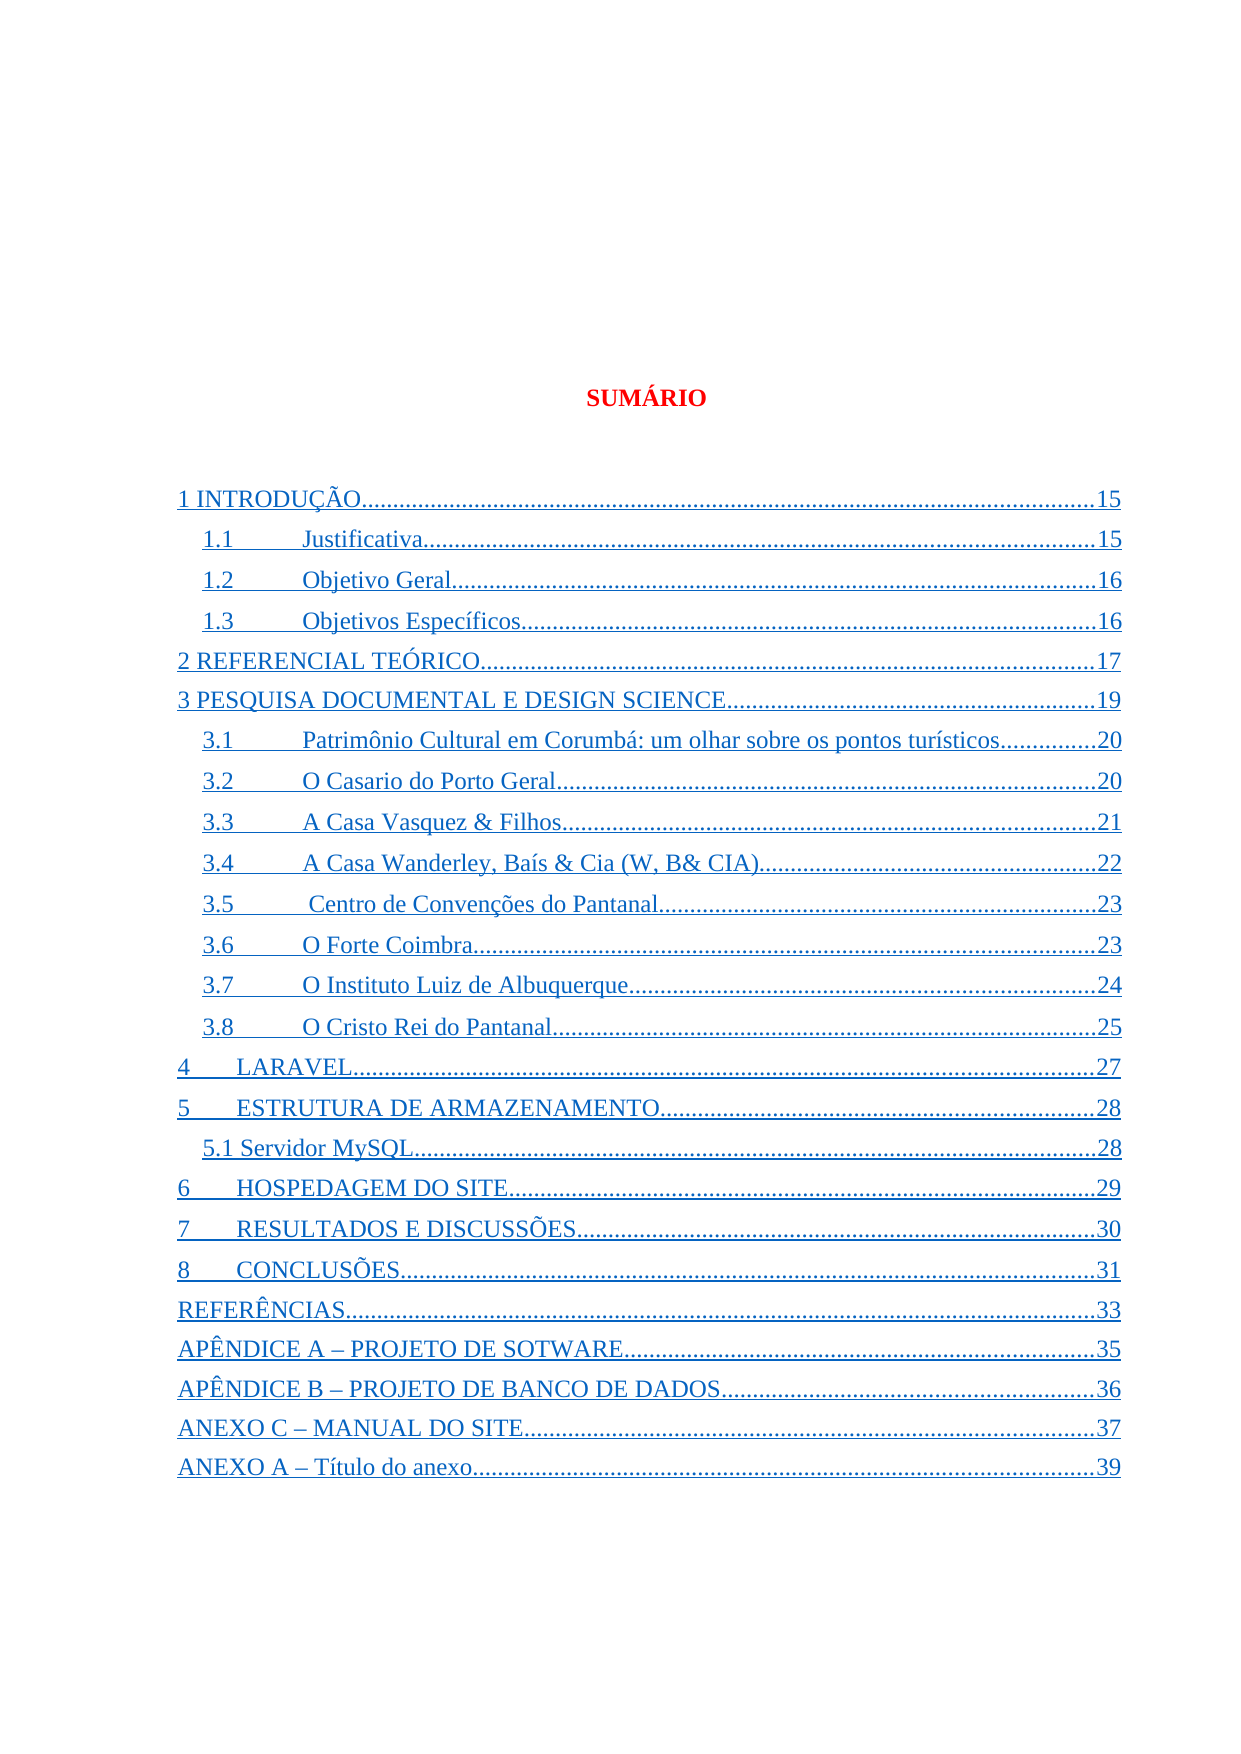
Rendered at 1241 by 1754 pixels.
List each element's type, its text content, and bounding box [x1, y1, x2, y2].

text 3.4 A Casa Wanderley, Baís & Cia (W, B& CIA) 22 [202, 847, 1122, 873]
text 2 REFERENCIAL TEÓRICO 17 [177, 646, 1122, 674]
text 7 RESULTADOS E DISCUSSÕES 30 [177, 1213, 1122, 1244]
text 1.3 Objetivos Específicos 16 [202, 605, 1122, 631]
text 3.3 A Casa Vasquez & Filhos 21 [202, 806, 1122, 832]
text 1 INTRODUÇÃO 15 [177, 484, 1122, 512]
text [202, 792, 1122, 796]
text APÊNDICE A – PROJETO DE SOTWARE 35 [177, 1334, 1122, 1363]
text ANEXO A – Título do anexo 39 [177, 1452, 1122, 1481]
text 3.1 Patrimônio Cultural em Corumbá: um olhar sobre os pontos turísticos 20 [202, 724, 1122, 750]
text 1.1 Justificativa 15 [202, 523, 1122, 549]
text 5 ESTRUTURA DE ARMAZENAMENTO 28 [177, 1092, 1122, 1123]
text 5.1 Servidor MySQL 28 [202, 1133, 1122, 1158]
text 3.5 Centro de Convenções do Pantanal 23 [202, 888, 1122, 914]
text 3.7 O Instituto Luiz de Albuquerque 24 [202, 970, 1122, 996]
text SUMÁRIO [177, 383, 1122, 412]
text 3.2 O Casario do Porto Geral 20 [202, 765, 1122, 791]
text 6 HOSPEDAGEM DO SITE 29 [177, 1173, 1122, 1203]
text 8 CONCLUSÕES 31 [177, 1254, 1122, 1285]
text 3.8 O Cristo Rei do Pantanal 25 [202, 1011, 1122, 1037]
text ANEXO C – MANUAL DO SITE 37 [177, 1413, 1122, 1442]
text APÊNDICE B – PROJETO DE BANCO DE DADOS 36 [177, 1374, 1122, 1402]
text 3 PESQUISA DOCUMENTAL E DESIGN SCIENCE 19 [177, 685, 1122, 714]
text 1.2 Objetivo Geral 16 [202, 564, 1122, 590]
text 4 LARAVEL 27 [177, 1052, 1122, 1082]
text 3.6 O Forte Coimbra 23 [202, 929, 1122, 955]
text REFERÊNCIAS 33 [177, 1295, 1122, 1324]
